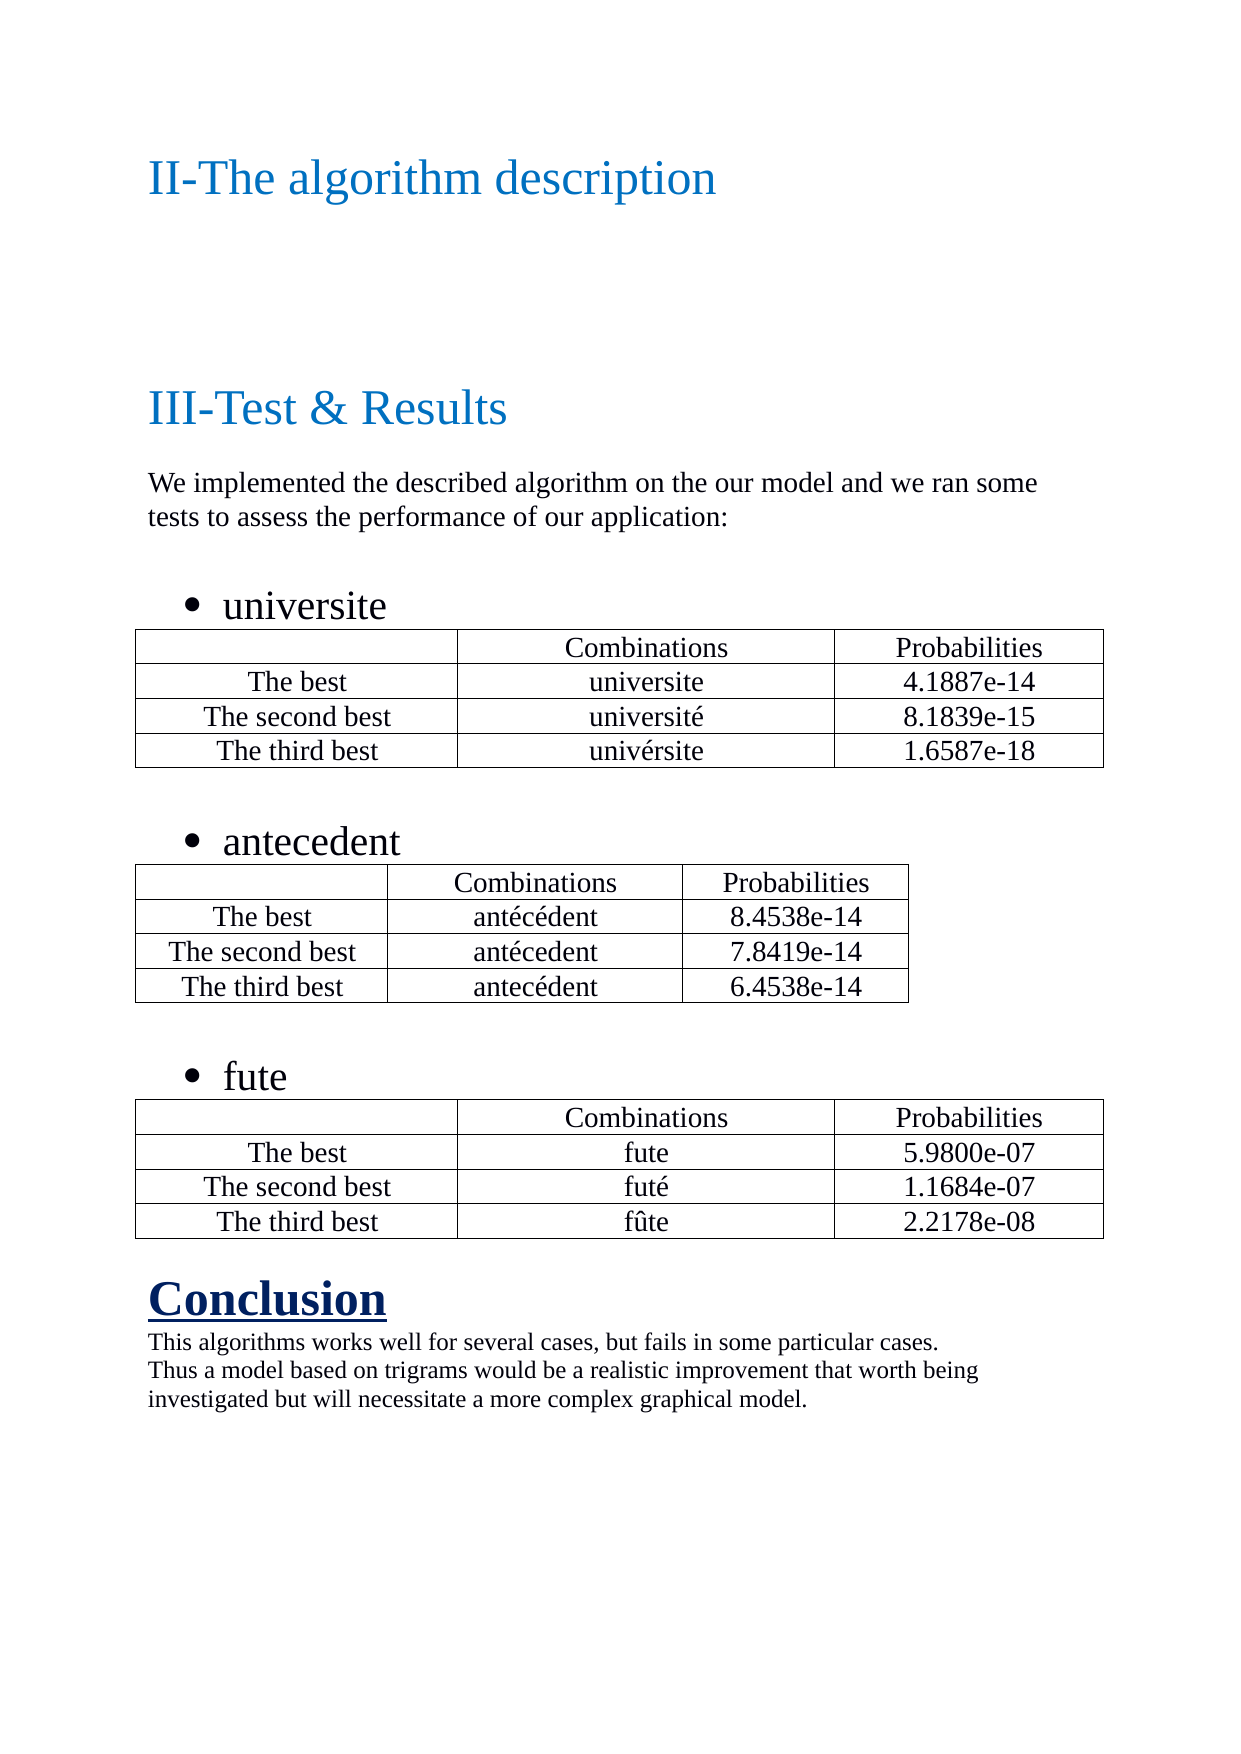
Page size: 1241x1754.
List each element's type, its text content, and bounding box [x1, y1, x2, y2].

table_header [136, 630, 457, 663]
table_cell The best [136, 900, 387, 933]
table_header [136, 865, 387, 898]
table_cell antécédent [388, 900, 682, 933]
table_cell futé [458, 1170, 834, 1203]
table_cell 8.1839e-15 [835, 699, 1103, 732]
table_cell 7.8419e-14 [683, 934, 908, 968]
table_cell 1.6587e-18 [835, 734, 1103, 767]
table_header Probabilities [683, 865, 908, 898]
table_cell The third best [136, 734, 457, 767]
text III-Test & Results [148, 378, 1093, 435]
table_cell 2.2178e-08 [835, 1204, 1103, 1238]
table_cell The second best [136, 1170, 457, 1203]
text We implemented the described algorithm on the our model and we ran some tests to assess the performance of our application: [148, 466, 1093, 533]
table_cell universite [458, 664, 834, 698]
list fute [185, 1051, 1093, 1099]
table_cell The second best [136, 699, 457, 732]
table_cell 1.1684e-07 [835, 1170, 1103, 1203]
table_header Combinations [388, 865, 682, 898]
table_cell fute [458, 1135, 834, 1168]
table_cell 8.4538e-14 [683, 900, 908, 933]
text II-The algorithm description [148, 148, 1093, 205]
table_cell The third best [136, 1204, 457, 1238]
table_cell The best [136, 1135, 457, 1168]
table_cell The third best [136, 969, 387, 1002]
table_cell The second best [136, 934, 387, 968]
table_cell 4.1887e-14 [835, 664, 1103, 698]
table_header Combinations [458, 630, 834, 663]
text This algorithms works well for several cases, but fails in some particular cases. [148, 1327, 1093, 1355]
table_cell The best [136, 664, 457, 698]
text Thus a model based on trigrams would be a realistic improvement that worth being investigated but will necessitate a more complex graphical model. [148, 1355, 1093, 1413]
table_cell 5.9800e-07 [835, 1135, 1103, 1168]
table_cell antecédent [388, 969, 682, 1002]
list antecedent [185, 816, 1093, 864]
table_cell antécedent [388, 934, 682, 968]
table_header Combinations [458, 1100, 834, 1134]
text Conclusion [148, 1269, 1093, 1327]
table_header Probabilities [835, 1100, 1103, 1134]
table_header [136, 1100, 457, 1134]
table_header Probabilities [835, 630, 1103, 663]
list universite [185, 581, 1093, 629]
table_cell 6.4538e-14 [683, 969, 908, 1002]
table_cell université [458, 699, 834, 732]
table_cell fûte [458, 1204, 834, 1238]
table_cell univérsite [458, 734, 834, 767]
